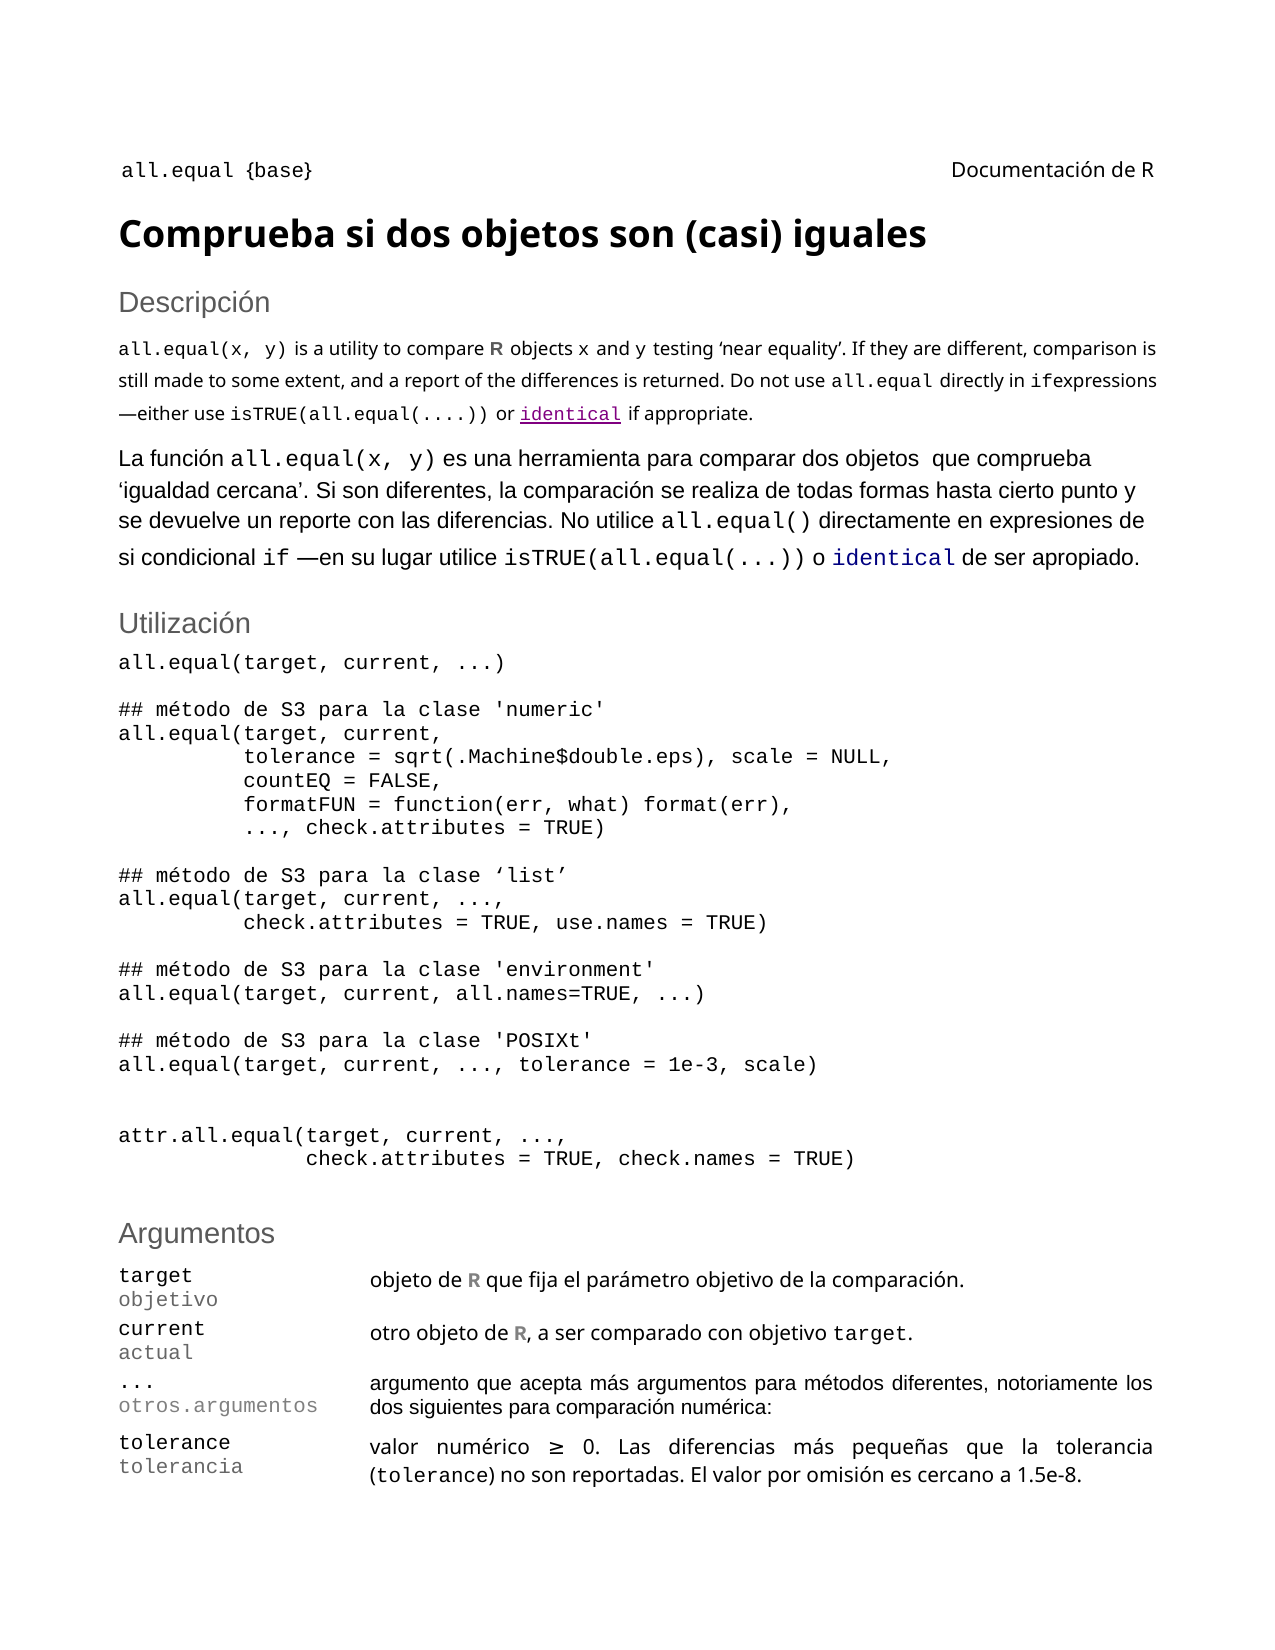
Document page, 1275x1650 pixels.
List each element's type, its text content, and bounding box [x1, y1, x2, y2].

text ## método de S3 para la clase 'environment' [118, 959, 1157, 983]
text check.attributes = TRUE, use.names = TRUE) [118, 912, 1157, 936]
table_header Documentación de R [604, 152, 1157, 187]
text ## método de S3 para la clase 'POSIXt' [118, 1030, 1157, 1054]
text countEQ = FALSE, [118, 770, 1157, 794]
table_header target objetivo [118, 1262, 367, 1315]
text ..., check.attributes = TRUE) [118, 817, 1157, 841]
text all.equal(x, y) is a utility to compare R objects x and y testing ‘near equality’. If they are different, comparison is still made to some extent, and a report of the differences is returned. Do not use all.equal directly in ifexpressions—either use isTRUE(all.equal(....)) or identical if appropriate. [118, 332, 1157, 426]
text ## método de S3 para la clase 'numeric' [118, 699, 1157, 723]
subtitle Comprueba si dos objetos son (casi) iguales [118, 207, 1157, 258]
text all.equal(target, current, all.names=TRUE, ...) [118, 983, 1157, 1006]
table_cell otro objeto de R, a ser comparado con objetivo target. [367, 1315, 1157, 1368]
table_header all.equal {base} [118, 152, 604, 187]
text ## método de S3 para la clase ‘list’ [118, 864, 1157, 888]
table_cell valor numérico ≥ 0. Las diferencias más pequeñas que la tolerancia (tolerance) no son reportadas. El valor por omisión es cercano a 1.5e-8. [367, 1429, 1157, 1499]
text formatFUN = function(err, what) format(err), [118, 794, 1157, 817]
text La función all.equal(x, y) es una herramienta para comparar dos objetos que comprueba ‘igualdad cercana’. Si son diferentes, la comparación se realiza de todas formas hasta cierto punto y se devuelve un reporte con las diferencias. No utilice all.equal() directamente en expresiones de si condicional if ―en su lugar utilice isTRUE(all.equal(...)) o identical de ser apropiado. [118, 445, 1157, 572]
table_cell ... otros.argumentos [118, 1368, 367, 1429]
table_header objeto de R que fija el parámetro objetivo de la comparación. [367, 1262, 1157, 1315]
subtitle Utilización [118, 606, 1157, 639]
subtitle Descripción [118, 286, 1157, 319]
table_cell argumento que acepta más argumentos para métodos diferentes, notoriamente los dos siguientes para comparación numérica: [367, 1368, 1157, 1429]
text all.equal(target, current, ..., tolerance = 1e-3, scale) [118, 1054, 1157, 1077]
text check.attributes = TRUE, check.names = TRUE) [118, 1148, 1157, 1172]
text all.equal(target, current, ...) [118, 652, 1157, 675]
text attr.all.equal(target, current, ..., [118, 1125, 1157, 1148]
text all.equal(target, current, ..., [118, 888, 1157, 912]
text tolerance = sqrt(.Machine$double.eps), scale = NULL, [118, 746, 1157, 770]
text all.equal(target, current, [118, 723, 1157, 746]
table_cell tolerance tolerancia [118, 1429, 367, 1499]
table_cell current actual [118, 1315, 367, 1368]
subtitle Argumentos [118, 1216, 1157, 1249]
